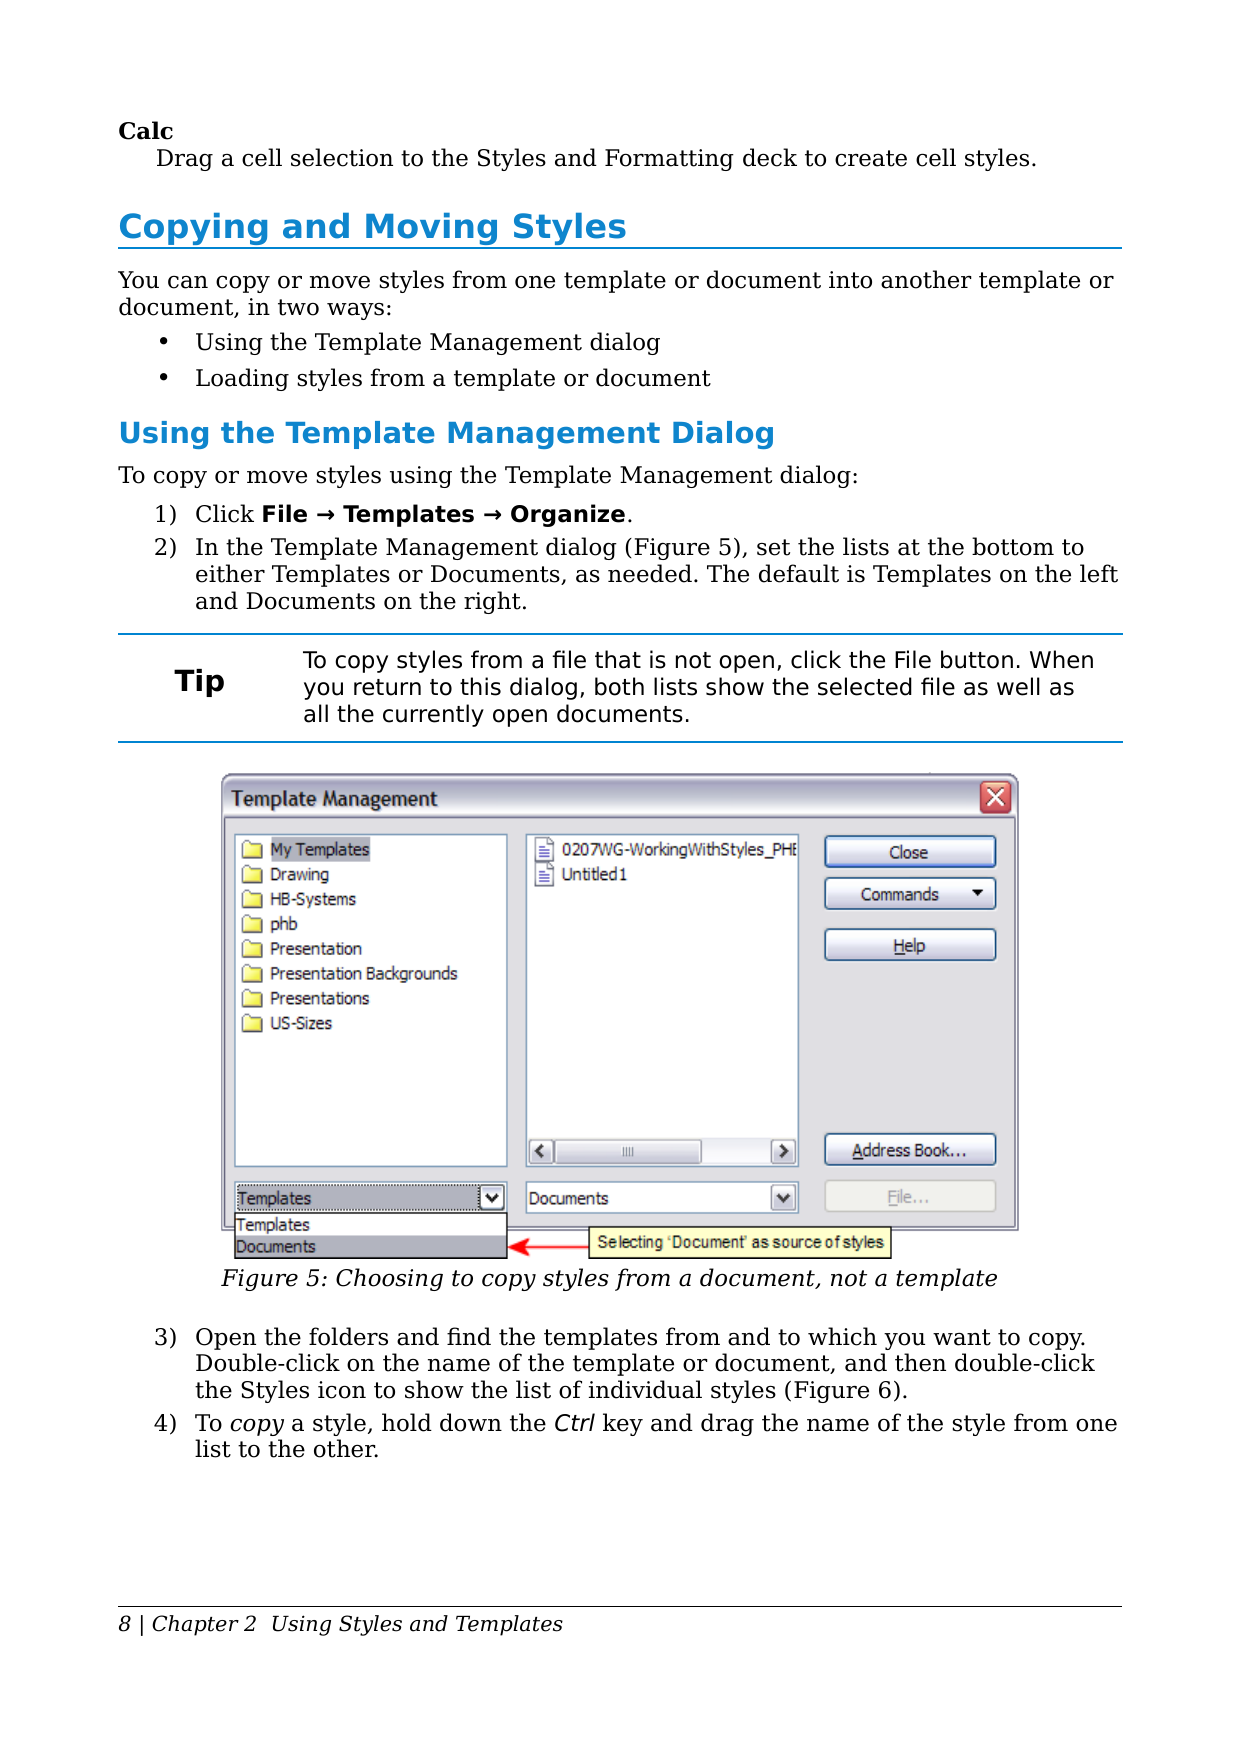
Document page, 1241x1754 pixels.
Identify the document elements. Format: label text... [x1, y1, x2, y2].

list To copy a style, hold down the Ctrl key and drag the name of the style from one list to the other. [177, 1410, 1122, 1463]
picture [221, 772, 1019, 1259]
text To copy or move styles using the Template Management dialog: [118, 462, 1122, 489]
subtitle Copying and Moving Styles [118, 208, 1122, 247]
text Drag a cell selection to the Styles and Formatting deck to create cell styles. [156, 145, 1122, 172]
list Loading styles from a template or document [156, 363, 1122, 392]
text Calc [118, 118, 1122, 145]
list Click File → Templates → Organize. [177, 502, 1122, 528]
list In the Template Management dialog (Figure 5), set the lists at the bottom to either Templates or Documents, as needed. The default is Templates on the left and Documents on the right. [177, 534, 1122, 614]
text Figure 5: Choosing to copy styles from a document, not a template [221, 1265, 1019, 1291]
subtitle Using the Template Management Dialog [118, 416, 1122, 450]
table_header To copy styles from a file that is not open, click the File button. When you return to this dialog, both lists show the selected file as well as all the currently open documents. [281, 635, 1122, 741]
list Open the folders and find the templates from and to which you want to copy. Double-click on the name of the template or document, and then double-click the Styles icon to show the list of individual styles (Figure 6). [177, 1324, 1122, 1404]
table_header Tip [118, 635, 281, 741]
list Using the Template Management dialog [156, 327, 1122, 357]
list You can copy or move styles from one template or document into another template or document, in two ways: [118, 268, 1122, 321]
